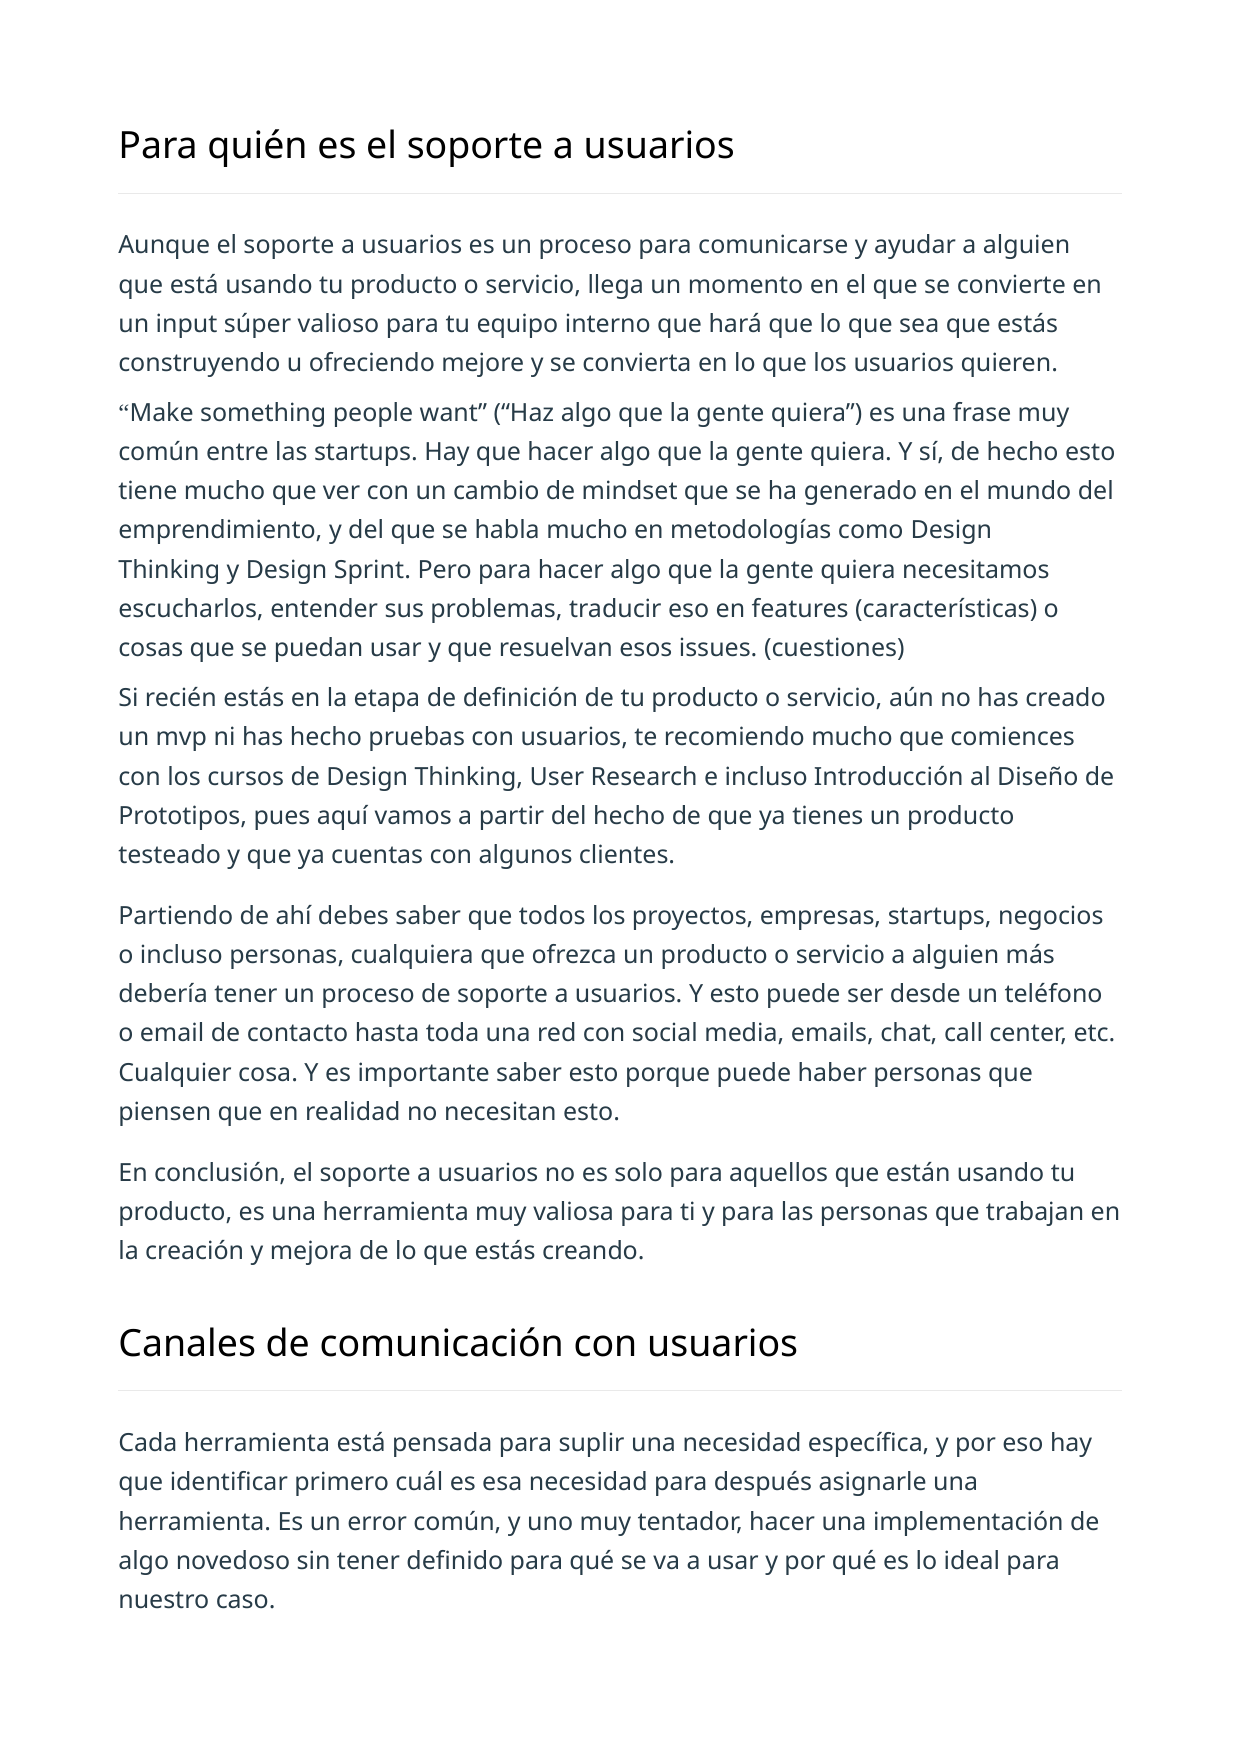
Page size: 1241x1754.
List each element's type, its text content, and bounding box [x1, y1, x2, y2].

subtitle Para quién es el soporte a usuarios [118, 118, 1122, 193]
text Si recién estás en la etapa de definición de tu producto o servicio, aún no has creado un mvp ni has hecho pruebas con usuarios, te recomiendo mucho que comiences con los cursos de Design Thinking, User Research e incluso Introducción al Diseño de Prototipos, pues aquí vamos a partir del hecho de que ya tienes un producto testeado y que ya cuentas con algunos clientes. [118, 680, 1122, 871]
text Cada herramienta está pensada para suplir una necesidad específica, y por eso hay que identificar primero cuál es esa necesidad para después asignarle una herramienta. Es un error común, y uno muy tentador, hacer una implementación de algo novedoso sin tener definido para qué se va a usar y por qué es lo ideal para nuestro caso. [118, 1425, 1122, 1616]
text “Make something people want” (“Haz algo que la gente quiera”) es una frase muy común entre las startups. Hay que hacer algo que la gente quiera. Y sí, de hecho esto tiene mucho que ver con un cambio de mindset que se ha generado en el mundo del emprendimiento, y del que se habla mucho en metodologías como Design Thinking y Design Sprint. Pero para hacer algo que la gente quiera necesitamos escucharlos, entender sus problemas, traducir eso en features (características) o cosas que se puedan usar y que resuelvan esos issues. (cuestiones) [118, 395, 1122, 664]
text En conclusión, el soporte a usuarios no es solo para aquellos que están usando tu producto, es una herramienta muy valiosa para ti y para las personas que trabajan en la creación y mejora de lo que estás creando. [118, 1154, 1122, 1267]
text Partiendo de ahí debes saber que todos los proyectos, empresas, startups, negocios o incluso personas, cualquiera que ofrezca un producto o servicio a alguien más debería tener un proceso de soporte a usuarios. Y esto puede ser desde un teléfono o email de contacto hasta toda una red con social media, emails, chat, call center, etc. Cualquier cosa. Y es importante saber esto porque puede haber personas que piensen que en realidad no necesitan esto. [118, 897, 1122, 1127]
subtitle Canales de comunicación con usuarios [118, 1316, 1122, 1390]
text Aunque el soporte a usuarios es un proceso para comunicarse y ayudar a alguien que está usando tu producto o servicio, llega un momento en el que se convierte en un input súper valioso para tu equipo interno que hará que lo que sea que estás construyendo u ofreciendo mejore y se convierta en lo que los usuarios quieren. [118, 227, 1122, 379]
